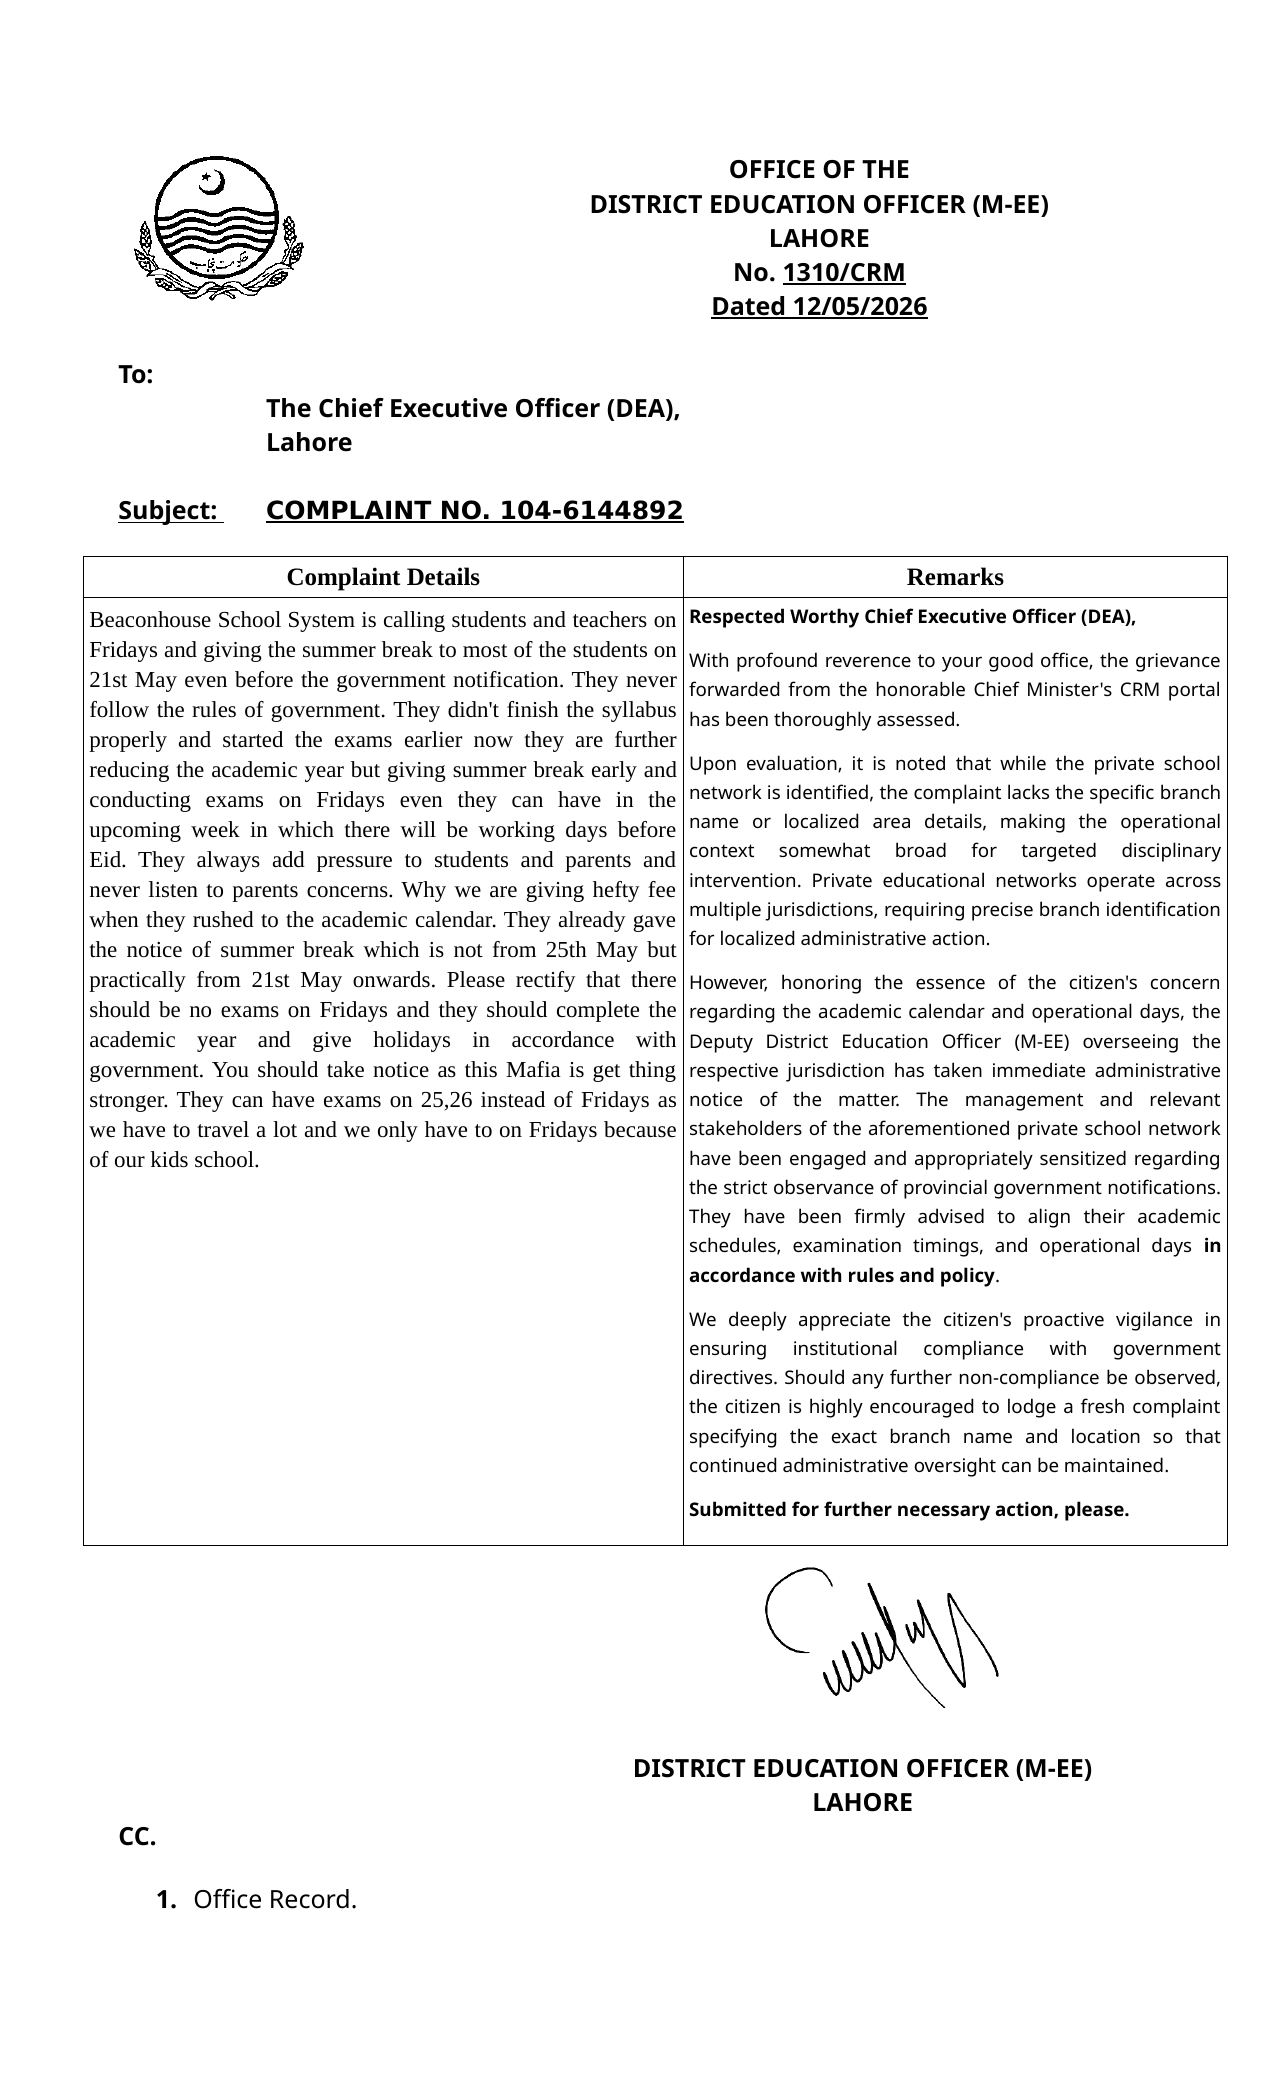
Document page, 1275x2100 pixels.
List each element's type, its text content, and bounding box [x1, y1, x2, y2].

text The Chief Executive Officer (DEA), [118, 391, 1157, 425]
table_header Complaint Details [84, 557, 683, 597]
table_header OFFICE OF THE DISTRICT EDUCATION OFFICER (M-EE) LAHORE No. 1310/CRM Dated 12/05/2026 [373, 152, 1116, 322]
text LAHORE [568, 1785, 1157, 1819]
table_cell Respected Worthy Chief Executive Officer (DEA), With profound reverence to your good office, the grievance forwarded from the honorable Chief Minister's CRM portal has been thoroughly assessed. Upon evaluation, it is noted that while the private school network is identified, the complaint lacks the specific branch name or localized area details, making the operational context somewhat broad for targeted disciplinary intervention. Private educational networks operate across multiple jurisdictions, requiring precise branch identification for localized administrative action. However, honoring the essence of the citizen's concern regarding the academic calendar and operational days, the Deputy District Education Officer (M-EE) overseeing the respective jurisdiction has taken immediate administrative notice of the matter. The management and relevant stakeholders of the aforementioned private school network have been engaged and appropriately sensitized regarding the strict observance of provincial government notifications. They have been firmly advised to align their academic schedules, examination timings, and operational days in accordance with rules and policy. We deeply appreciate the citizen's proactive vigilance in ensuring institutional compliance with government directives. Should any further non-compliance be observed, the citizen is highly encouraged to lodge a fresh complaint specifying the exact branch name and location so that continued administrative oversight can be maintained. Submitted for further necessary action, please. [684, 598, 1227, 1545]
text DISTRICT EDUCATION OFFICER (M-EE) [568, 1751, 1157, 1785]
list Office Record. [156, 1882, 1157, 1916]
text Lahore [118, 425, 1157, 459]
text To: [118, 357, 1157, 391]
table_header Remarks [684, 557, 1227, 597]
picture [778, 1564, 1019, 1712]
text CC. [118, 1819, 1157, 1853]
picture [130, 152, 308, 307]
table_cell Beaconhouse School System is calling students and teachers on Fridays and giving the summer break to most of the students on 21st May even before the government notification. They never follow the rules of government. They didn't finish the syllabus properly and started the exams earlier now they are further reducing the academic year but giving summer break early and conducting exams on Fridays even they can have in the upcoming week in which there will be working days before Eid. They always add pressure to students and parents and never listen to parents concerns. Why we are giving hefty fee when they rushed to the academic calendar. They already gave the notice of summer break which is not from 25th May but practically from 21st May onwards. Please rectify that there should be no exams on Fridays and they should complete the academic year and give holidays in accordance with government. You should take notice as this Mafia is get thing stronger. They can have exams on 25,26 instead of Fridays as we have to travel a lot and we only have to on Fridays because of our kids school. [84, 598, 683, 1545]
text Subject: COMPLAINT NO. 104-6144892 [118, 493, 1157, 527]
table_header [118, 152, 373, 322]
